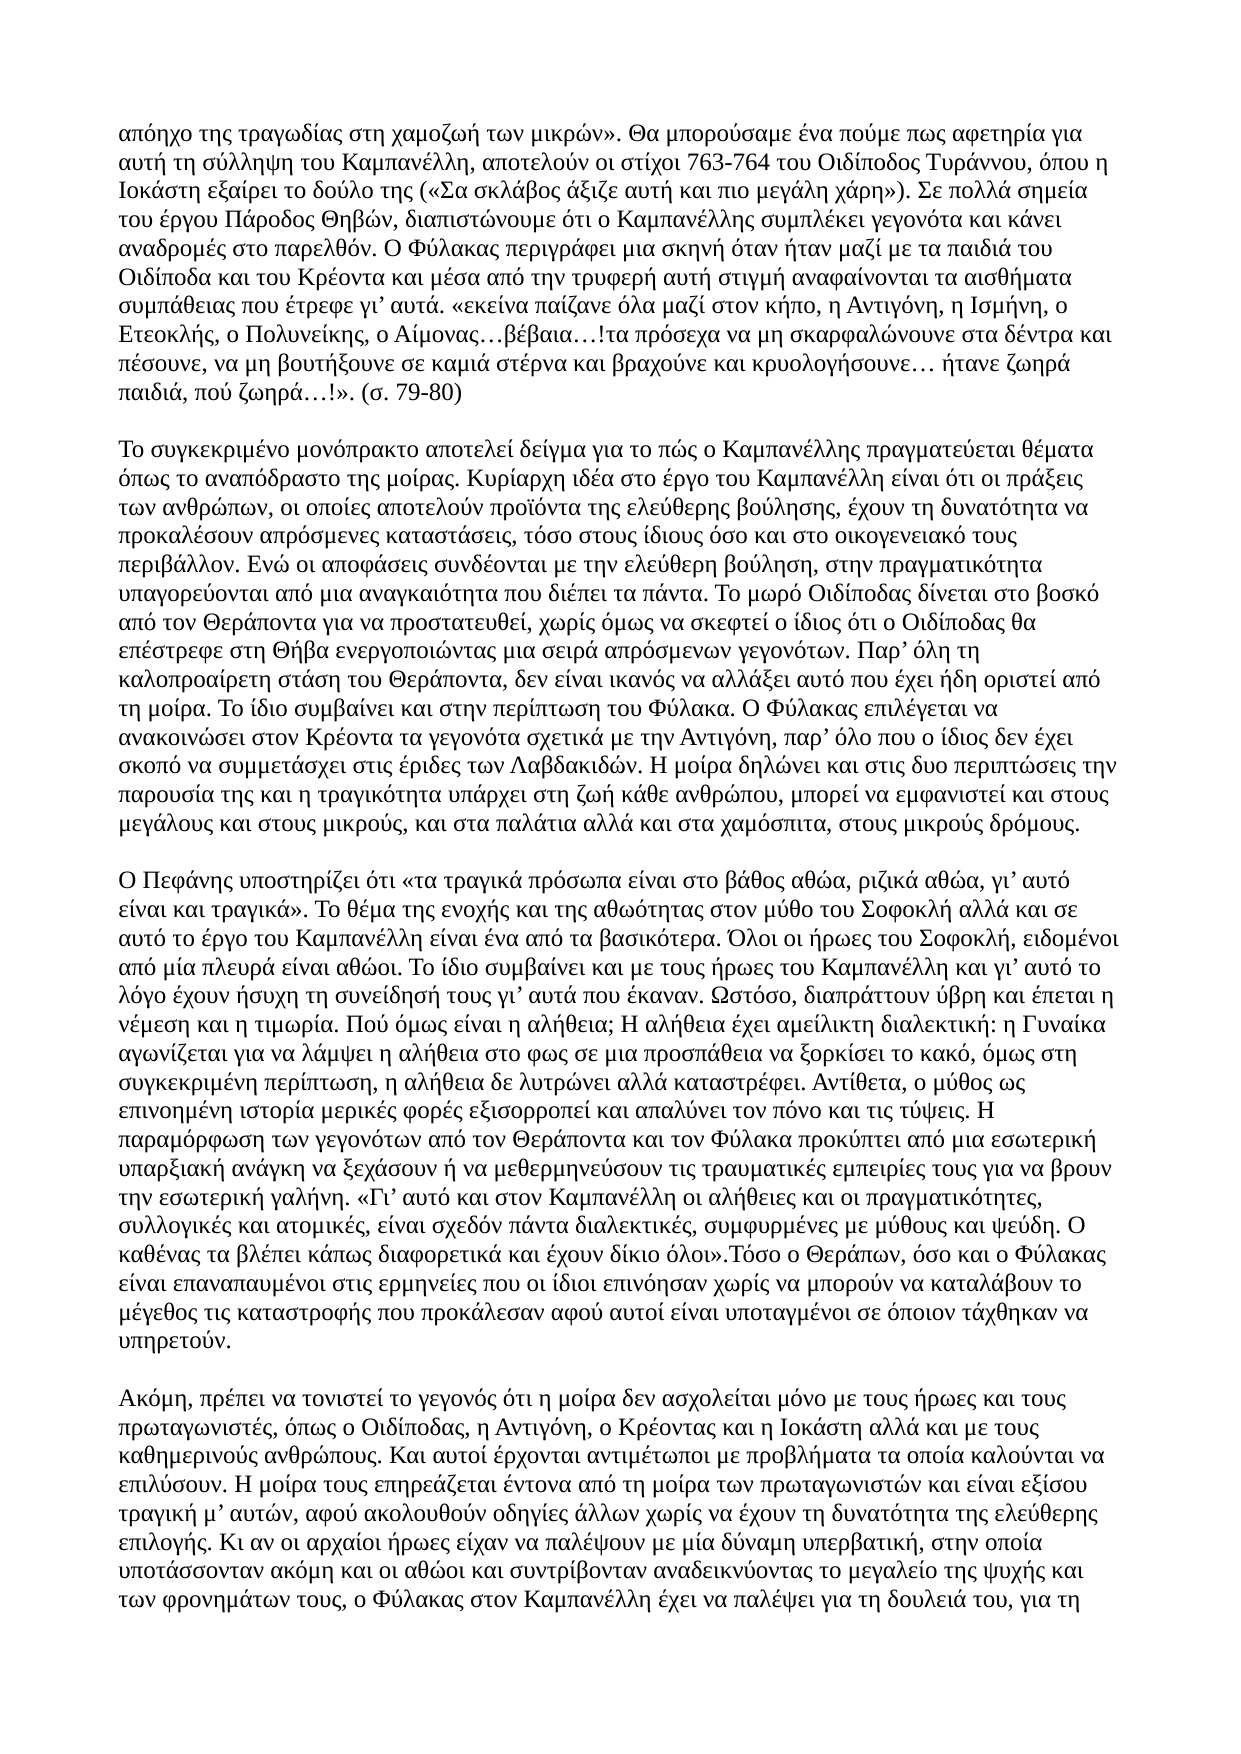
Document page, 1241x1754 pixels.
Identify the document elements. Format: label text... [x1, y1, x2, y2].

text Το συγκεκριμένο μονόπρακτο αποτελεί δείγμα για το πώς ο Καμπανέλλης πραγματεύεται θέματα όπως το αναπόδραστο της μοίρας. Κυρίαρχη ιδέα στο έργο του Καμπανέλλη είναι ότι οι πράξεις των ανθρώπων, οι οποίες αποτελούν προϊόντα της ελεύθερης βούλησης, έχουν τη δυνατότητα να προκαλέσουν απρόσμενες καταστάσεις, τόσο στους ίδιους όσο και στο οικογενειακό τους περιβάλλον. Ενώ οι αποφάσεις συνδέονται με την ελεύθερη βούληση, στην πραγματικότητα υπαγορεύονται από μια αναγκαιότητα που διέπει τα πάντα. Το μωρό Οιδίποδας δίνεται στο βοσκό από τον Θεράποντα για να προστατευθεί, χωρίς όμως να σκεφτεί ο ίδιος ότι ο Οιδίποδας θα επέστρεφε στη Θήβα ενεργοποιώντας μια σειρά απρόσμενων γεγονότων. Παρ’ όλη τη καλοπροαίρετη στάση του Θεράποντα, δεν είναι ικανός να αλλάξει αυτό που έχει ήδη οριστεί από τη μοίρα. Το ίδιο συμβαίνει και στην περίπτωση του Φύλακα. Ο Φύλακας επιλέγεται να ανακοινώσει στον Κρέοντα τα γεγονότα σχετικά με την Αντιγόνη, παρ’ όλο που ο ίδιος δεν έχει σκοπό να συμμετάσχει στις έριδες των Λαβδακιδών. Η μοίρα δηλώνει και στις δυο περιπτώσεις την παρουσία της και η τραγικότητα υπάρχει στη ζωή κάθε ανθρώπου, μπορεί να εμφανιστεί και στους μεγάλους και στους μικρούς, και στα παλάτια αλλά και στα χαμόσπιτα, στους μικρούς δρόμους. [118, 434, 1122, 837]
text απόηχο της τραγωδίας στη χαμοζωή των μικρών». Θα μπορούσαμε ένα πούμε πως αφετηρία για αυτή τη σύλληψη του Καμπανέλλη, αποτελούν οι στίχοι 763-764 του Οιδίποδος Τυράννου, όπου η Ιοκάστη εξαίρει το δούλο της («Σα σκλάβος άξιζε αυτή και πιο μεγάλη χάρη»). Σε πολλά σημεία του έργου Πάροδος Θηβών, διαπιστώνουμε ότι ο Καμπανέλλης συμπλέκει γεγονότα και κάνει αναδρομές στο παρελθόν. Ο Φύλακας περιγράφει μια σκηνή όταν ήταν μαζί με τα παιδιά του Οιδίποδα και του Κρέοντα και μέσα από την τρυφερή αυτή στιγμή αναφαίνονται τα αισθήματα συμπάθειας που έτρεφε γι’ αυτά. «εκείνα παίζανε όλα μαζί στον κήπο, η Αντιγόνη, η Ισμήνη, ο Ετεοκλής, ο Πολυνείκης, ο Αίμονας…βέβαια…!τα πρόσεχα να μη σκαρφαλώνουνε στα δέντρα και πέσουνε, να μη βουτήξουνε σε καμιά στέρνα και βραχούνε και κρυολογήσουνε… ήτανε ζωηρά παιδιά, πού ζωηρά…!». (σ. 79-80) [118, 118, 1122, 406]
text Ο Πεφάνης υποστηρίζει ότι «τα τραγικά πρόσωπα είναι στο βάθος αθώα, ριζικά αθώα, γι’ αυτό είναι και τραγικά». Το θέμα της ενοχής και της αθωότητας στον μύθο του Σοφοκλή αλλά και σε αυτό το έργο του Καμπανέλλη είναι ένα από τα βασικότερα. Όλοι οι ήρωες του Σοφοκλή, ειδομένοι από μία πλευρά είναι αθώοι. Το ίδιο συμβαίνει και με τους ήρωες του Καμπανέλλη και γι’ αυτό το λόγο έχουν ήσυχη τη συνείδησή τους γι’ αυτά που έκαναν. Ωστόσο, διαπράττουν ύβρη και έπεται η νέμεση και η τιμωρία. Πού όμως είναι η αλήθεια; Η αλήθεια έχει αμείλικτη διαλεκτική: η Γυναίκα αγωνίζεται για να λάμψει η αλήθεια στο φως σε μια προσπάθεια να ξορκίσει το κακό, όμως στη συγκεκριμένη περίπτωση, η αλήθεια δε λυτρώνει αλλά καταστρέφει. Αντίθετα, ο μύθος ως επινοημένη ιστορία μερικές φορές εξισορροπεί και απαλύνει τον πόνο και τις τύψεις. Η παραμόρφωση των γεγονότων από τον Θεράποντα και τον Φύλακα προκύπτει από μια εσωτερική υπαρξιακή ανάγκη να ξεχάσουν ή να μεθερμηνεύσουν τις τραυματικές εμπειρίες τους για να βρουν την εσωτερική γαλήνη. «Γι’ αυτό και στον Καμπανέλλη οι αλήθειες και οι πραγματικότητες, συλλογικές και ατομικές, είναι σχεδόν πάντα διαλεκτικές, συμφυρμένες με μύθους και ψεύδη. Ο καθένας τα βλέπει κάπως διαφορετικά και έχουν δίκιο όλοι».Τόσο ο Θεράπων, όσο και ο Φύλακας είναι επαναπαυμένοι στις ερμηνείες που οι ίδιοι επινόησαν χωρίς να μπορούν να καταλάβουν το μέγεθος τις καταστροφής που προκάλεσαν αφού αυτοί είναι υποταγμένοι σε όποιον τάχθηκαν να υπηρετούν. [118, 866, 1122, 1354]
text Ακόμη, πρέπει να τονιστεί το γεγονός ότι η μοίρα δεν ασχολείται μόνο με τους ήρωες και τους πρωταγωνιστές, όπως ο Οιδίποδας, η Αντιγόνη, ο Κρέοντας και η Ιοκάστη αλλά και με τους καθημερινούς ανθρώπους. Και αυτοί έρχονται αντιμέτωποι με προβλήματα τα οποία καλούνται να επιλύσουν. Η μοίρα τους επηρεάζεται έντονα από τη μοίρα των πρωταγωνιστών και είναι εξίσου τραγική μ’ αυτών, αφού ακολουθούν οδηγίες άλλων χωρίς να έχουν τη δυνατότητα της ελεύθερης επιλογής. Κι αν οι αρχαίοι ήρωες είχαν να παλέψουν με μία δύναμη υπερβατική, στην οποία υποτάσσονταν ακόμη και οι αθώοι και συντρίβονταν αναδεικνύοντας το μεγαλείο της ψυχής και των φρονημάτων τους, ο Φύλακας στον Καμπανέλλη έχει να παλέψει για τη δουλειά του, για τη [118, 1383, 1122, 1613]
